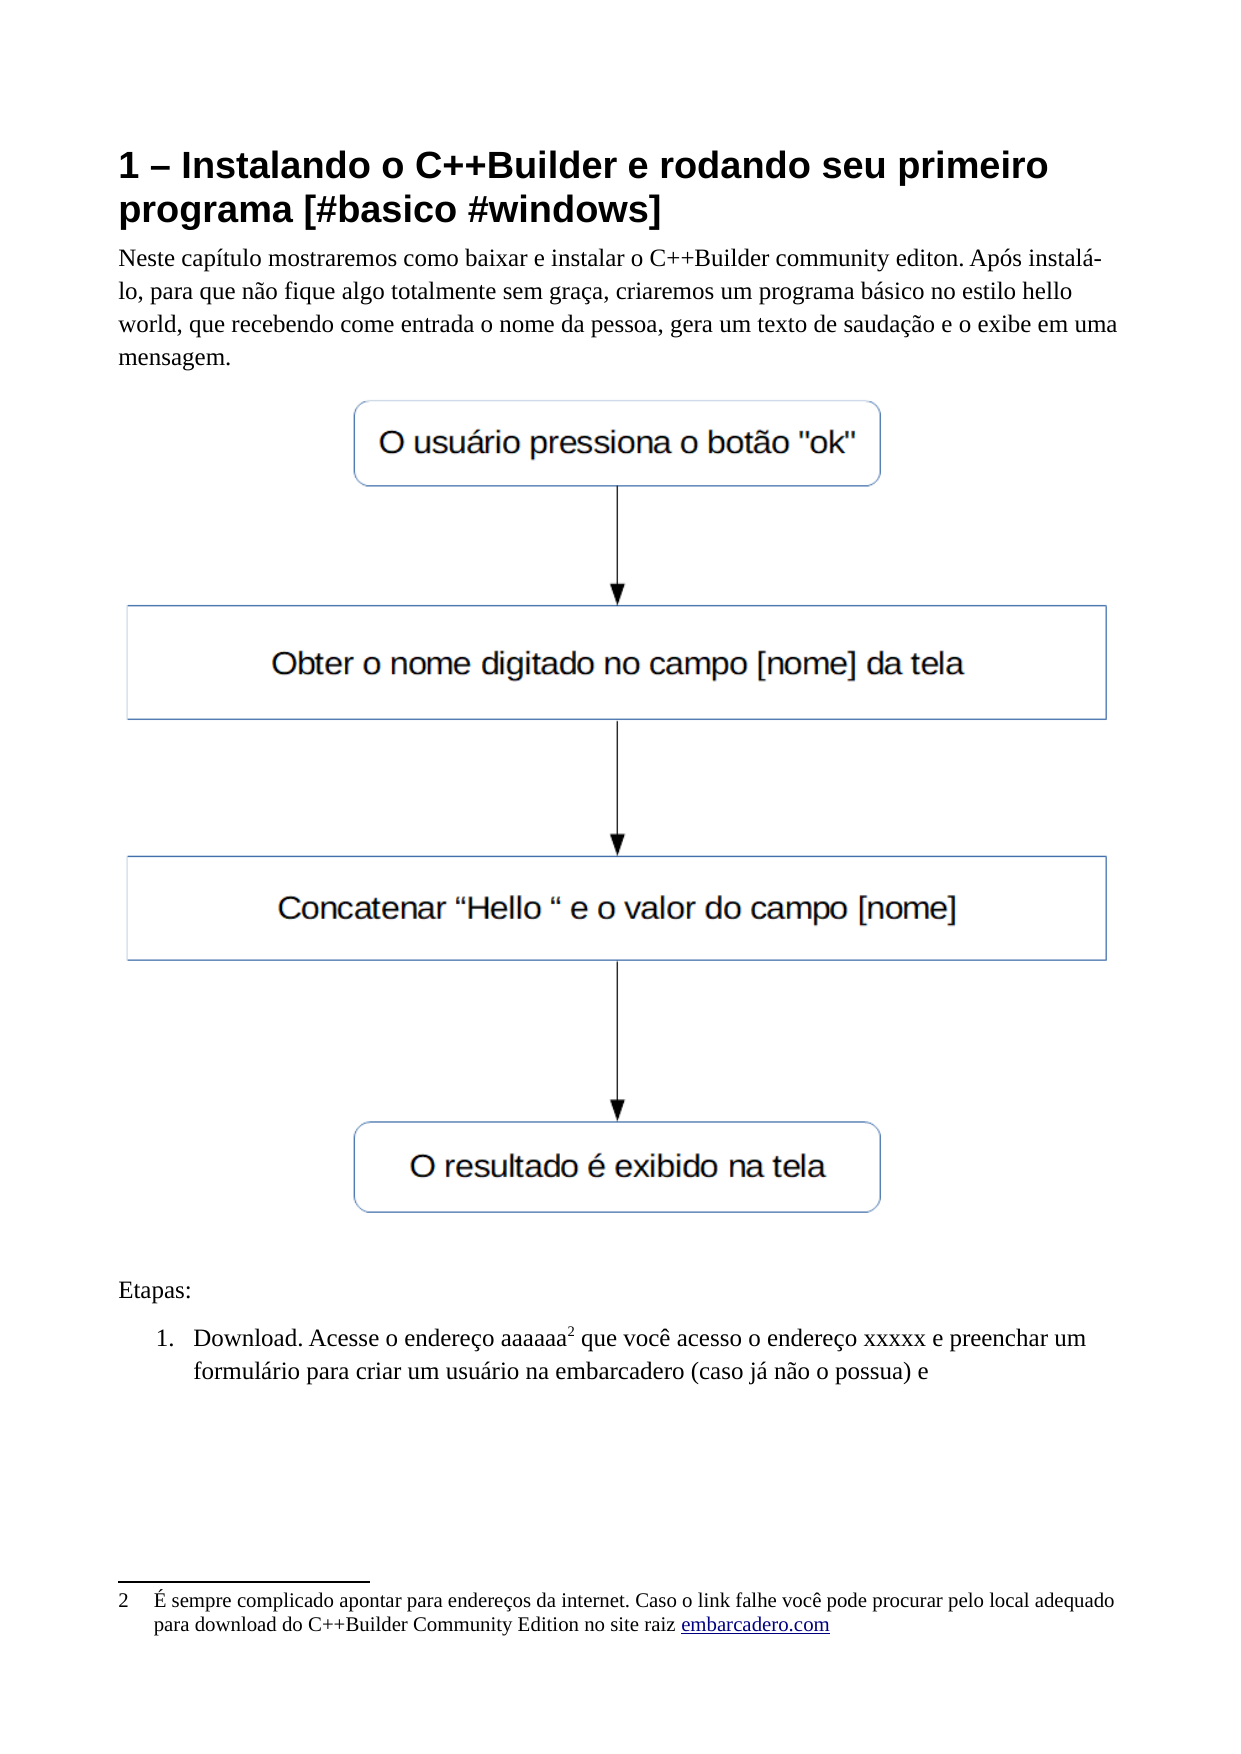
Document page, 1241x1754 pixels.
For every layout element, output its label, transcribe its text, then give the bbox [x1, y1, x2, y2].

list É sempre complicado apontar para endereços da internet. Caso o link falhe você pode procurar pelo local adequado para download do C++Builder Community Edition no site raiz embarcadero.com [118, 1588, 1122, 1636]
text Etapas: [118, 1275, 1122, 1304]
list Download. Acesse o endereço aaaaaa que você acesso o endereço xxxxx e preenchar um formulário para criar um usuário na embarcadero (caso já não o possua) e [156, 1323, 1122, 1384]
text Neste capítulo mostraremos como baixar e instalar o C++Builder community editon. Após instalá-lo, para que não fique algo totalmente sem graça, criaremos um programa básico no estilo hello world, que recebendo come entrada o nome da pessoa, gera um texto de saudação e o exibe em uma mensagem. [118, 243, 1122, 371]
picture [118, 389, 1123, 1224]
subtitle 1 – Instalando o C++Builder e rodando seu primeiro programa [#basico #windows] [118, 143, 1122, 230]
